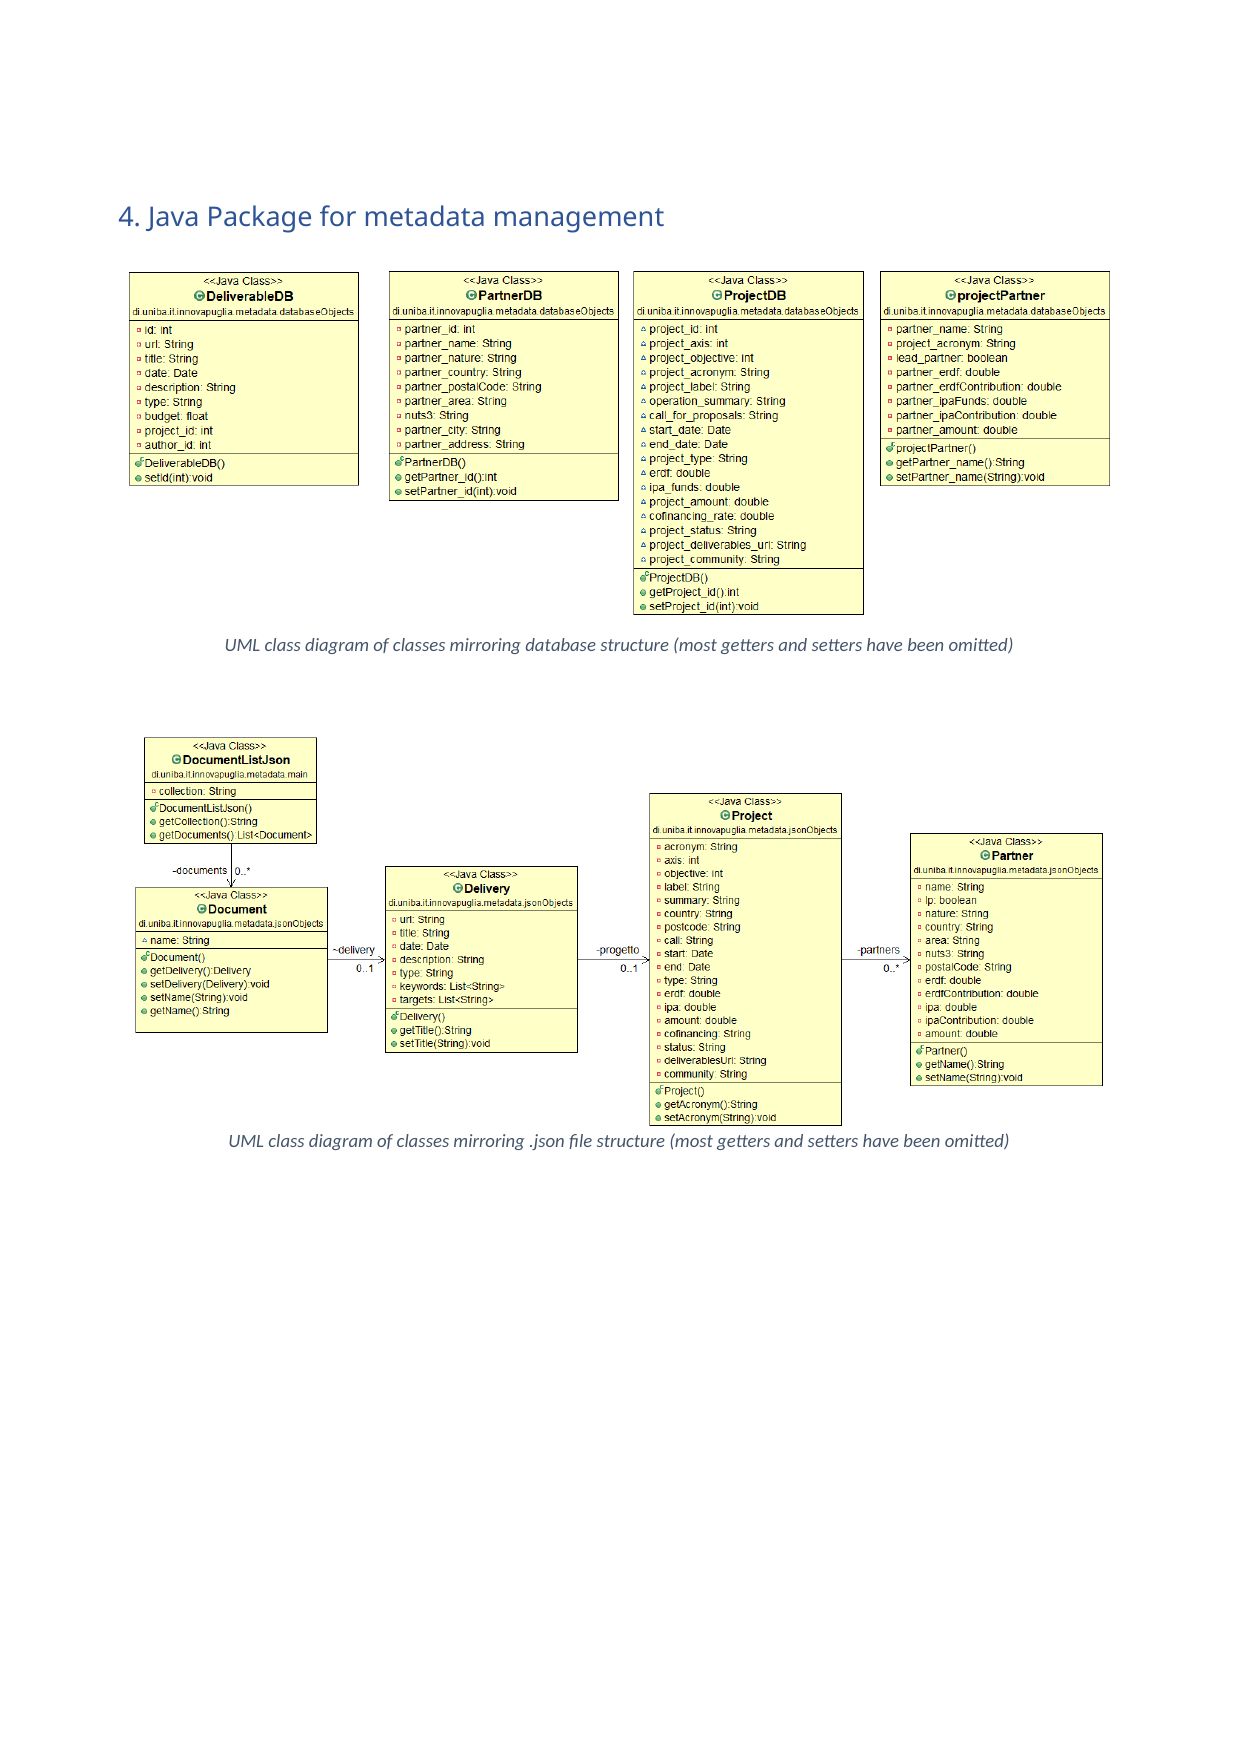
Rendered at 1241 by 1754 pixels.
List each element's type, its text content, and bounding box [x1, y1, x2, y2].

text UML class diagram of classes mirroring .json file structure (most getters and setters have been omitted) [118, 722, 1122, 1152]
subtitle 4. Java Package for metadata management [118, 197, 1122, 234]
text UML class diagram of classes mirroring database structure (most getters and setters have been omitted) [118, 633, 1122, 656]
